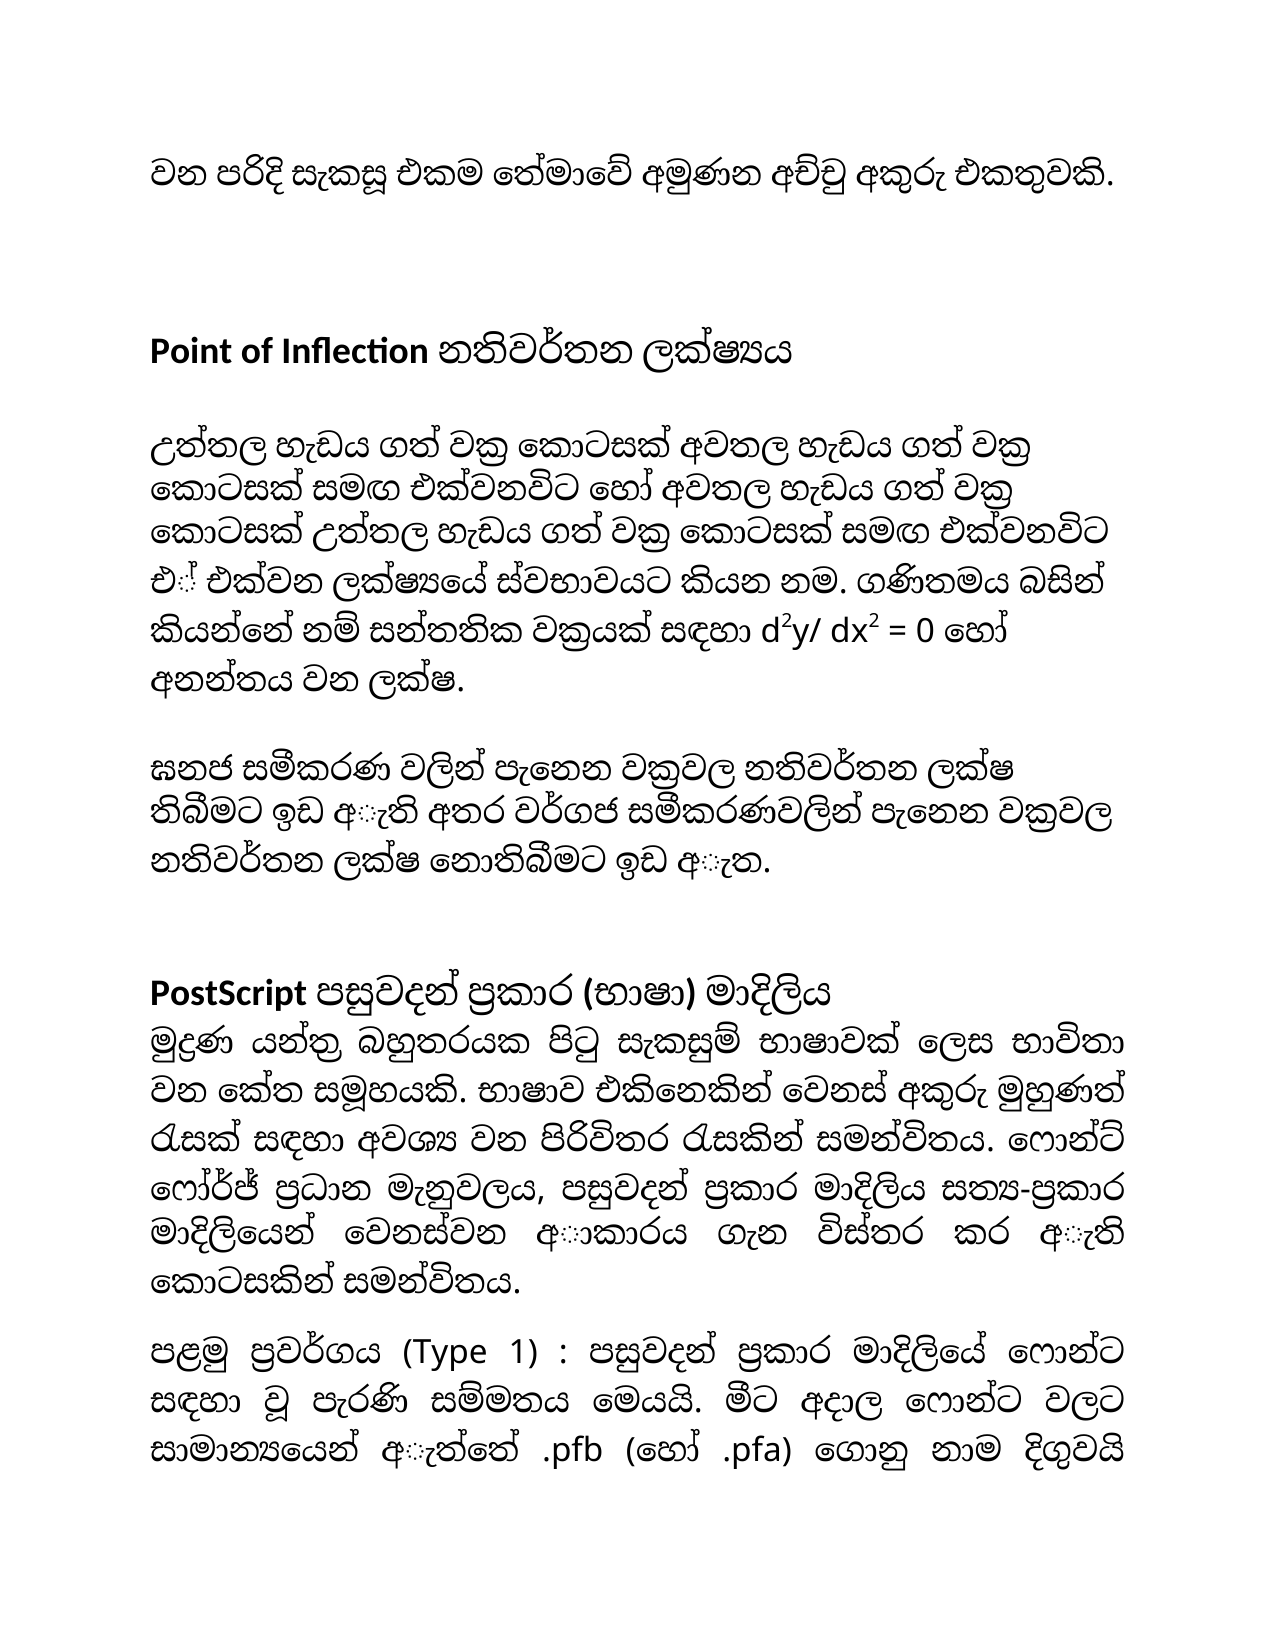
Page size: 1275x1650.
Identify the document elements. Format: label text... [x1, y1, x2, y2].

text වන පරිදි සැකසූ එකම තේමාවේ අමුණන අච්චු අකුරු එකතුවකි. [150, 150, 1125, 199]
subtitle PostScript පසුවදන් ප්‍රකාර (භාෂා) මාදිලිය [150, 969, 1125, 1015]
text මුද්‍රණ යන්ත්‍ර බහුතරයක පිටු සැකසුම් භාෂාවක් ලෙස භාවිතා වන කේත සමූහයකි. භාෂාව එකිනෙකින් වෙනස් අකුරු මුහුණත් රැසක් සඳහා අවශ්‍ය වන පිරිවිතර රැසකින් සමන්විතය. ෆොන්ට් ෆෝර්ජ් ප්‍රධාන මැනුවලය, පසුවදන් ප්‍රකාර මාදිලිය සත්‍ය-ප්‍රකාර මාදිලියෙන් වෙනස්වන අාකාරය ගැන විස්තර කර අැති කොටසකින් සමන්විතය. [150, 1023, 1125, 1307]
subtitle Point of Inflection නතිවර්තන ලක්ෂ්‍යය [150, 327, 1125, 373]
text ඝනජ සමීකරණ වලින් පැනෙන වක්‍රවල නතිවර්තන ලක්ෂ තිබීමට ඉඩ අැති අතර වර්ගජ සමීකරණවලින් පැනෙන වක්‍රවල නතිවර්තන ලක්ෂ නොතිබීමට ඉඩ අැත. [150, 750, 1125, 886]
text පළමු ප්‍රවර්ගය (Type 1) : පසුවදන් ප්‍රකාර මාදිලියේ ෆොන්ට සඳහා වූ පැරණි සම්මතය මෙයයි. මීට අදාල ෆොන්ට වලට සාමාන්‍යයෙන් අැත්තේ .pfb (හෝ .pfa) ගොනු නාම දිගුවයි [150, 1328, 1125, 1475]
text උත්තල හැඩය ගත් වක්‍ර කොටසක් අවතල හැඩය ගත් වක්‍ර කොටසක් සමඟ එක්වනවිට හෝ අවතල හැඩය ගත් වක්‍ර කොටසක් උත්තල හැඩය ගත් වක්‍ර කොටසක් සමඟ එක්වනවිට එ් එක්වන ලක්ෂ්‍යයේ ස්වභාවයට කියන නම. ගණිතමය බසින් කියන්නේ නම් සන්තතික වක්‍රයක් සඳහා d2y/ dx2 = 0 හෝ අනන්තය වන ලක්ෂ. [150, 427, 1125, 705]
